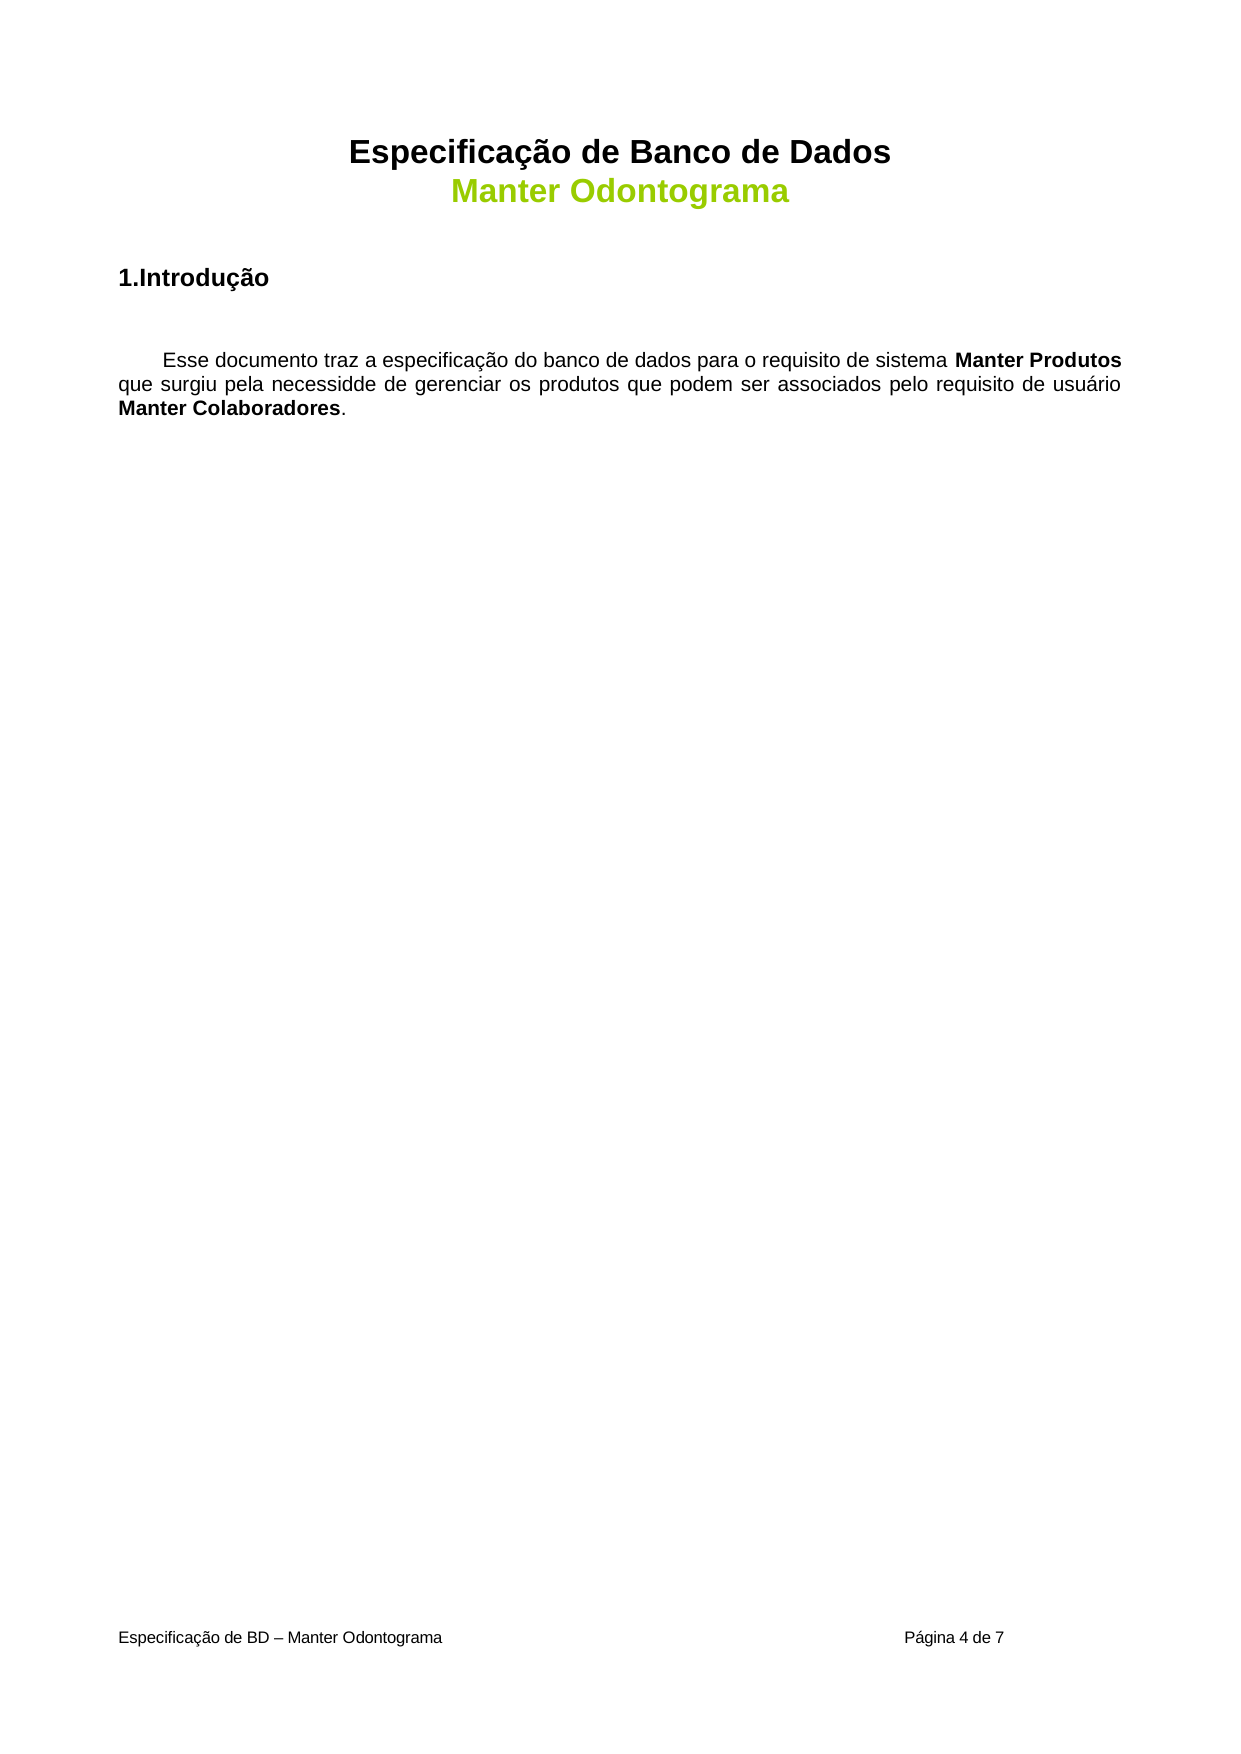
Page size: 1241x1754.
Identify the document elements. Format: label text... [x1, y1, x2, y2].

title Especificação de Banco de Dados [118, 132, 1122, 171]
subtitle Introdução [118, 263, 1122, 292]
title Manter Odontograma [118, 171, 1122, 209]
text Esse documento traz a especificação do banco de dados para o requisito de sistema Manter Produtos que surgiu pela necessidde de gerenciar os produtos que podem ser associados pelo requisito de usuário Manter Colaboradores. [118, 347, 1122, 420]
